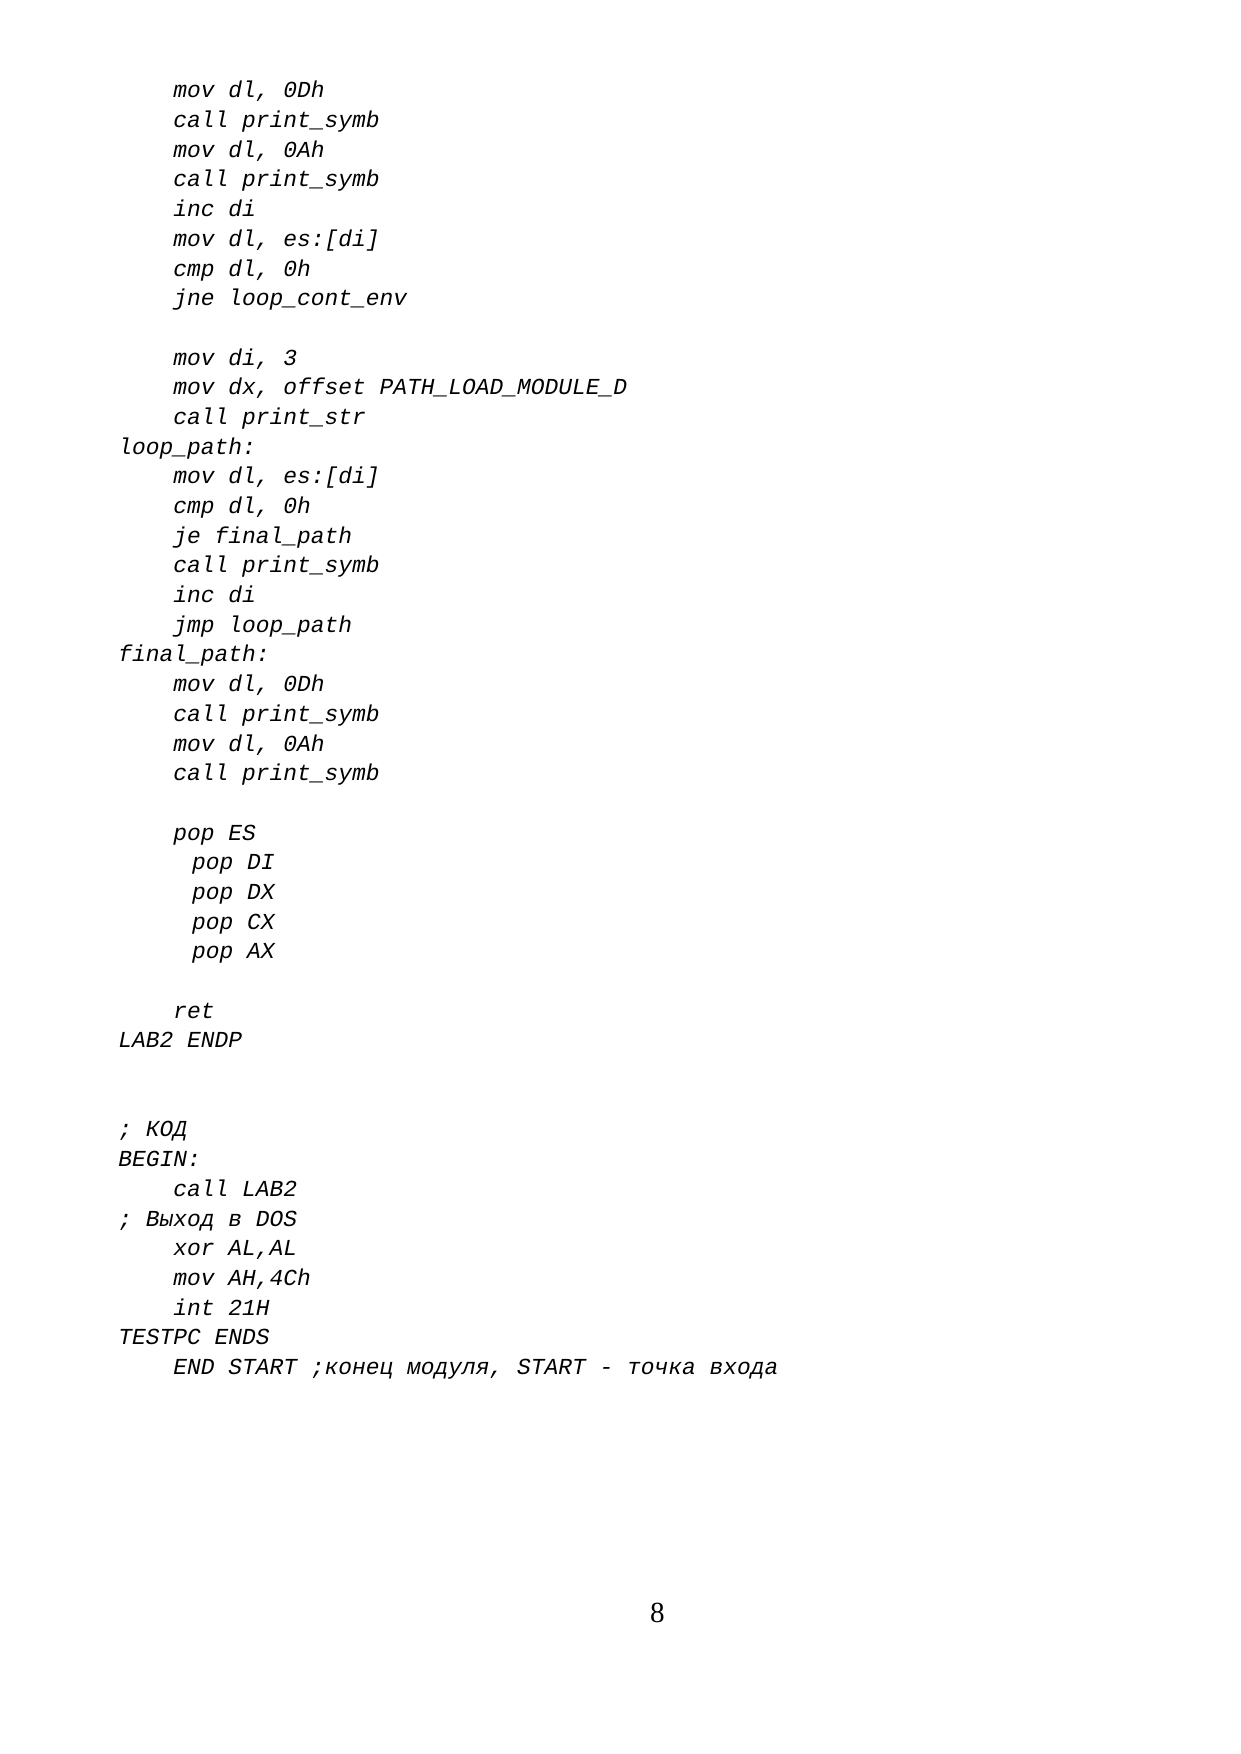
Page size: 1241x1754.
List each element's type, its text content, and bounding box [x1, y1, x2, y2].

text call LAB2 [118, 1173, 1122, 1203]
text call print_symb [118, 550, 1122, 580]
text END START ;конец модуля, START - точка входа [118, 1352, 1122, 1381]
text inc di [118, 580, 1122, 609]
text final_path: [118, 639, 1122, 669]
text TESTPC ENDS [118, 1322, 1122, 1352]
text mov dl, 0Ah [118, 134, 1122, 164]
text pop DI [118, 847, 1122, 877]
text xor AL,AL [118, 1233, 1122, 1262]
text loop_path: [118, 431, 1122, 461]
text cmp dl, 0h [118, 253, 1122, 283]
text call print_str [118, 402, 1122, 431]
text je final_path [118, 520, 1122, 550]
text cmp dl, 0h [118, 491, 1122, 520]
text jmp loop_path [118, 609, 1122, 639]
text mov di, 3 [118, 342, 1122, 372]
text call print_symb [118, 164, 1122, 194]
text mov dl, 0Ah [118, 728, 1122, 758]
text pop CX [118, 906, 1122, 936]
text ; КОД [118, 1114, 1122, 1144]
text int 21H [118, 1292, 1122, 1322]
text call print_symb [118, 698, 1122, 728]
text pop ES [118, 817, 1122, 847]
text pop AX [118, 936, 1122, 966]
text mov dl, es:[di] [118, 461, 1122, 491]
text mov dl, 0Dh [118, 669, 1122, 698]
text mov dl, es:[di] [118, 223, 1122, 253]
text BEGIN: [118, 1144, 1122, 1173]
text ; Выход в DOS [118, 1203, 1122, 1233]
text call print_symb [118, 105, 1122, 134]
text ret [118, 995, 1122, 1025]
text pop DX [118, 877, 1122, 906]
text inc di [118, 194, 1122, 223]
text mov dx, offset PATH_LOAD_MODULE_D [118, 372, 1122, 402]
text mov AH,4Ch [118, 1262, 1122, 1292]
text call print_symb [118, 758, 1122, 787]
text jne loop_cont_env [118, 283, 1122, 312]
text LAB2 ENDP [118, 1025, 1122, 1055]
text mov dl, 0Dh [118, 75, 1122, 105]
